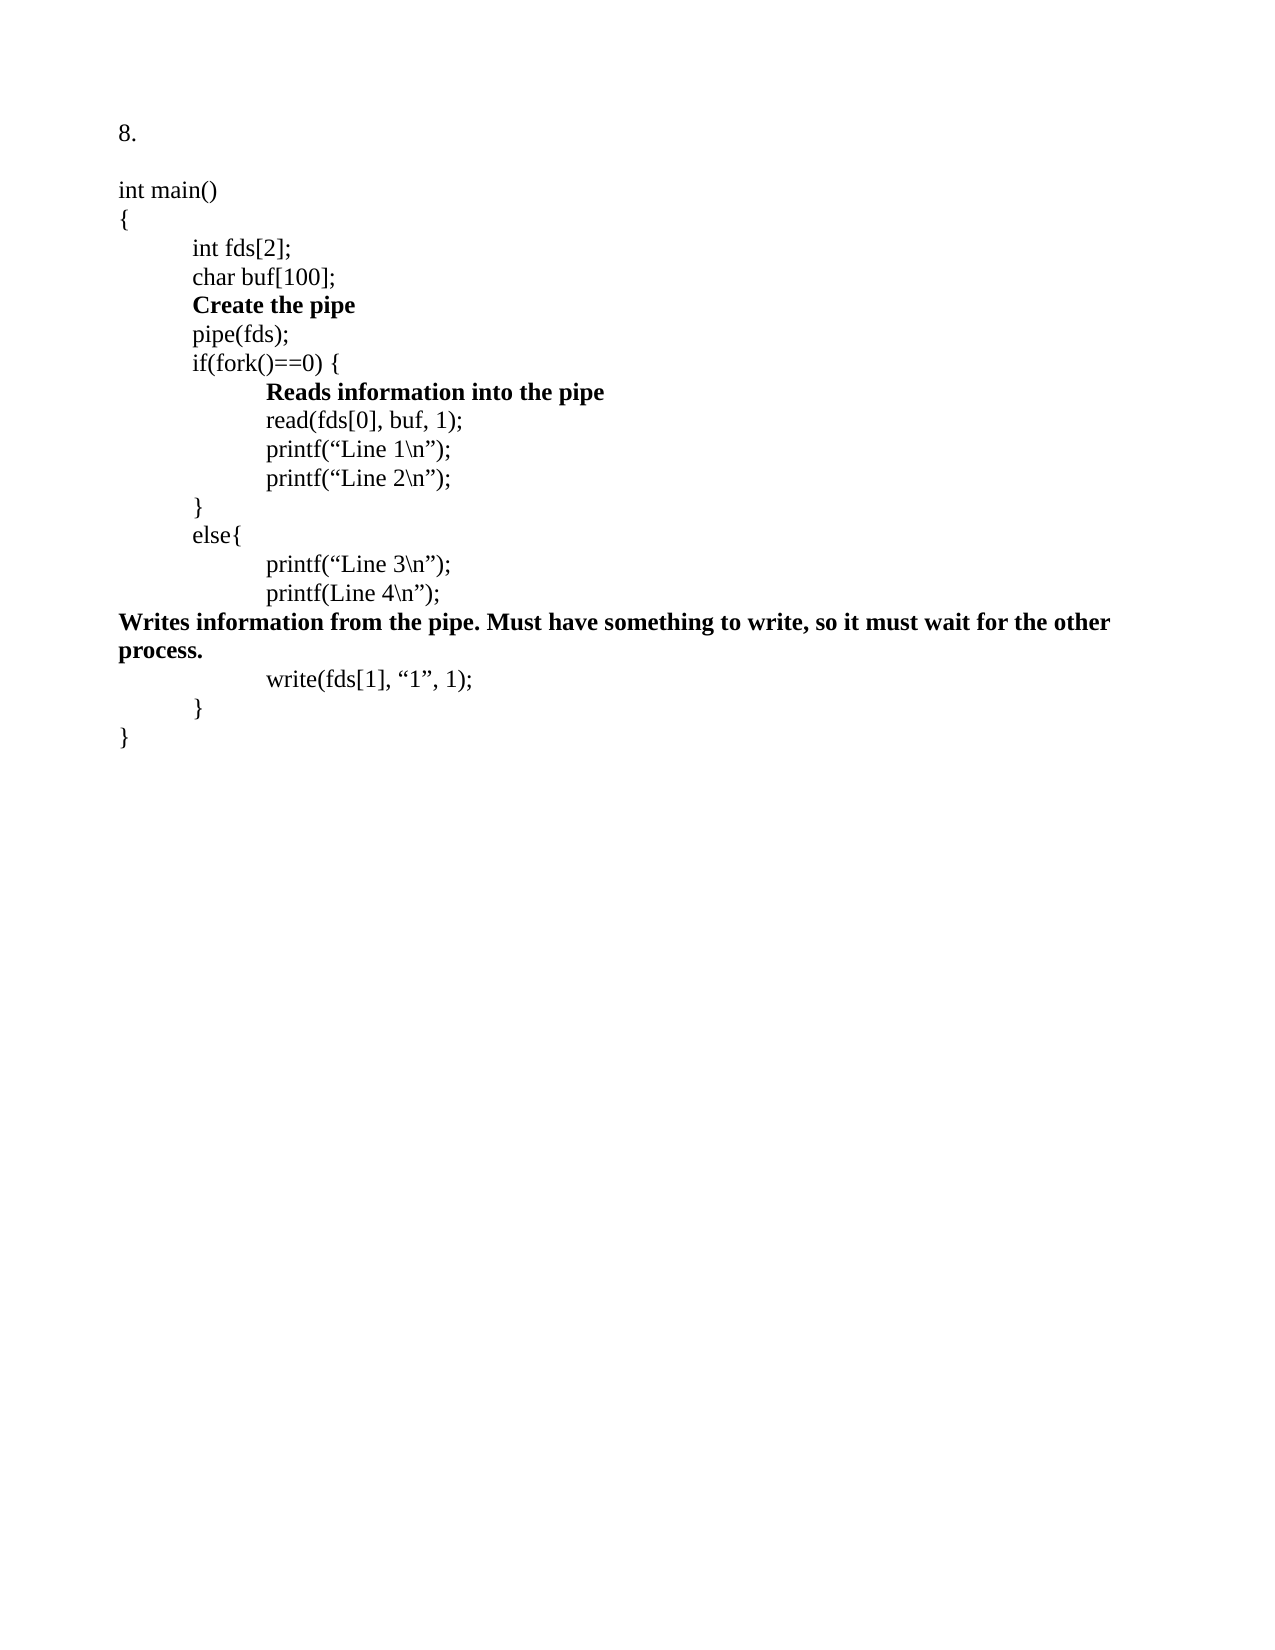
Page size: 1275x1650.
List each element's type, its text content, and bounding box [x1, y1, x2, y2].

text } [118, 722, 1157, 751]
text Create the pipe [118, 291, 1157, 319]
text Writes information from the pipe. Must have something to write, so it must wait for the other process. [118, 607, 1157, 664]
text if(fork()==0) { [118, 348, 1157, 377]
text printf(“Line 1\n”); [118, 434, 1157, 463]
text 8. [118, 118, 1157, 147]
text { [118, 204, 1157, 233]
text } [118, 693, 1157, 722]
text pipe(fds); [118, 319, 1157, 348]
text printf(“Line 3\n”); [118, 549, 1157, 578]
text int fds[2]; [118, 233, 1157, 262]
text } [118, 492, 1157, 521]
text read(fds[0], buf, 1); [118, 406, 1157, 434]
text write(fds[1], “1”, 1); [118, 664, 1157, 693]
text Reads information into the pipe [118, 377, 1157, 406]
text else{ [118, 521, 1157, 549]
text printf(Line 4\n”); [118, 578, 1157, 607]
text int main() [118, 176, 1157, 204]
text char buf[100]; [118, 262, 1157, 291]
text printf(“Line 2\n”); [118, 463, 1157, 492]
